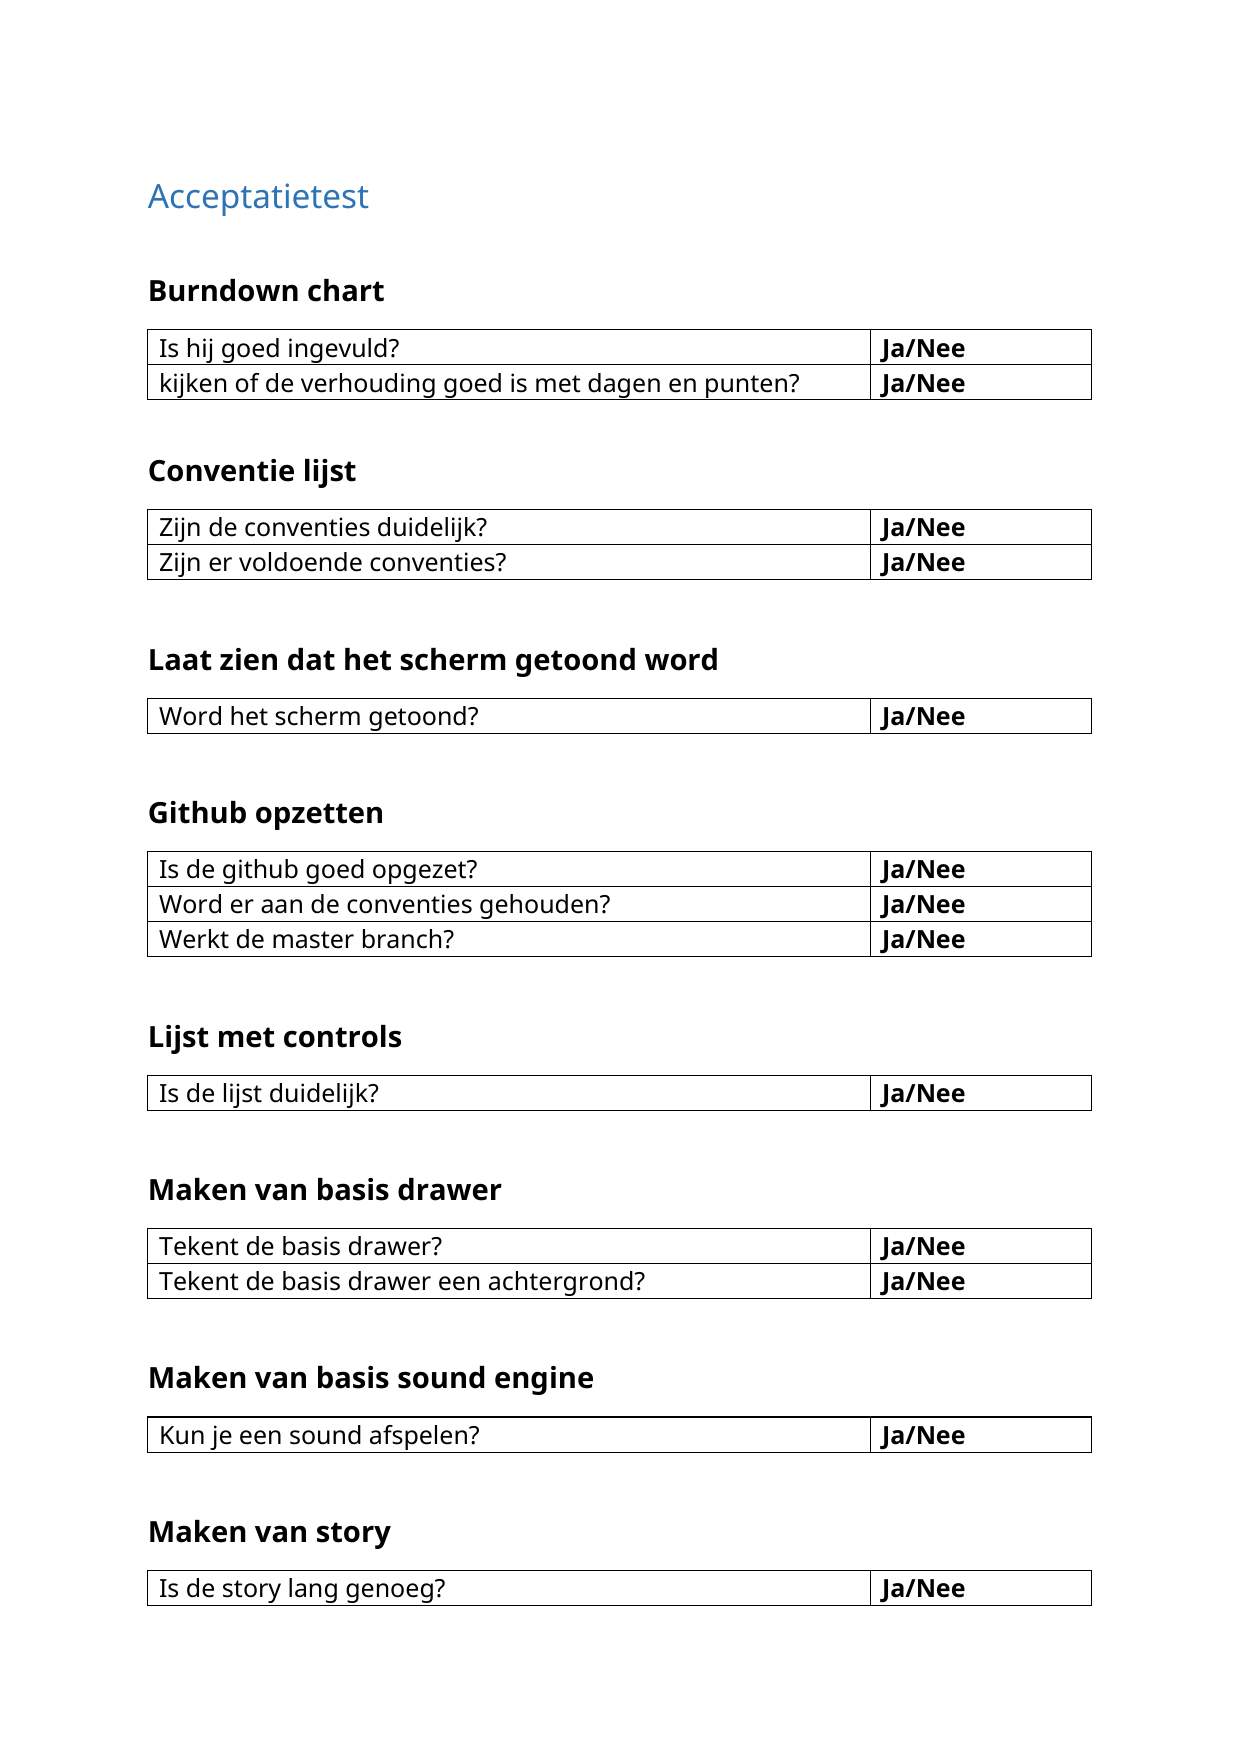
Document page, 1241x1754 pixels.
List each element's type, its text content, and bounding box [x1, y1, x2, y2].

table_cell Ja/Nee [871, 365, 1091, 399]
text Lijst met controls [148, 1016, 1093, 1056]
table_header Ja/Nee [871, 699, 1091, 732]
table_cell Word er aan de conventies gehouden? [148, 887, 870, 921]
text Laat zien dat het scherm getoond word [148, 639, 1093, 678]
table_header Is de lijst duidelijk? [148, 1076, 870, 1109]
table_header Zijn de conventies duidelijk? [148, 510, 870, 544]
text Maken van basis sound engine [148, 1358, 1093, 1397]
table_header Ja/Nee [871, 1571, 1091, 1605]
subtitle Acceptatietest [148, 173, 1093, 218]
text Conventie lijst [148, 450, 1093, 490]
table_header Ja/Nee [871, 1418, 1091, 1452]
table_header Kun je een sound afspelen? [148, 1418, 870, 1452]
text Github opzetten [148, 792, 1093, 832]
text Burndown chart [148, 271, 1093, 310]
table_header Ja/Nee [871, 510, 1091, 544]
table_cell Werkt de master branch? [148, 922, 870, 956]
table_header Ja/Nee [871, 1229, 1091, 1263]
table_header Ja/Nee [871, 1076, 1091, 1109]
table_header Tekent de basis drawer? [148, 1229, 870, 1263]
table_header Is de story lang genoeg? [148, 1571, 870, 1605]
table_header Ja/Nee [871, 852, 1091, 886]
table_header Word het scherm getoond? [148, 699, 870, 732]
table_cell Ja/Nee [871, 922, 1091, 956]
table_cell Ja/Nee [871, 545, 1091, 579]
text Maken van basis drawer [148, 1169, 1093, 1209]
table_cell Tekent de basis drawer een achtergrond? [148, 1264, 870, 1298]
table_header Is de github goed opgezet? [148, 852, 870, 886]
table_header Ja/Nee [871, 330, 1091, 364]
table_cell Ja/Nee [871, 887, 1091, 921]
table_cell kijken of de verhouding goed is met dagen en punten? [148, 365, 870, 399]
table_cell Ja/Nee [871, 1264, 1091, 1298]
table_cell Zijn er voldoende conventies? [148, 545, 870, 579]
text Maken van story [148, 1511, 1093, 1551]
table_header Is hij goed ingevuld? [148, 330, 870, 364]
